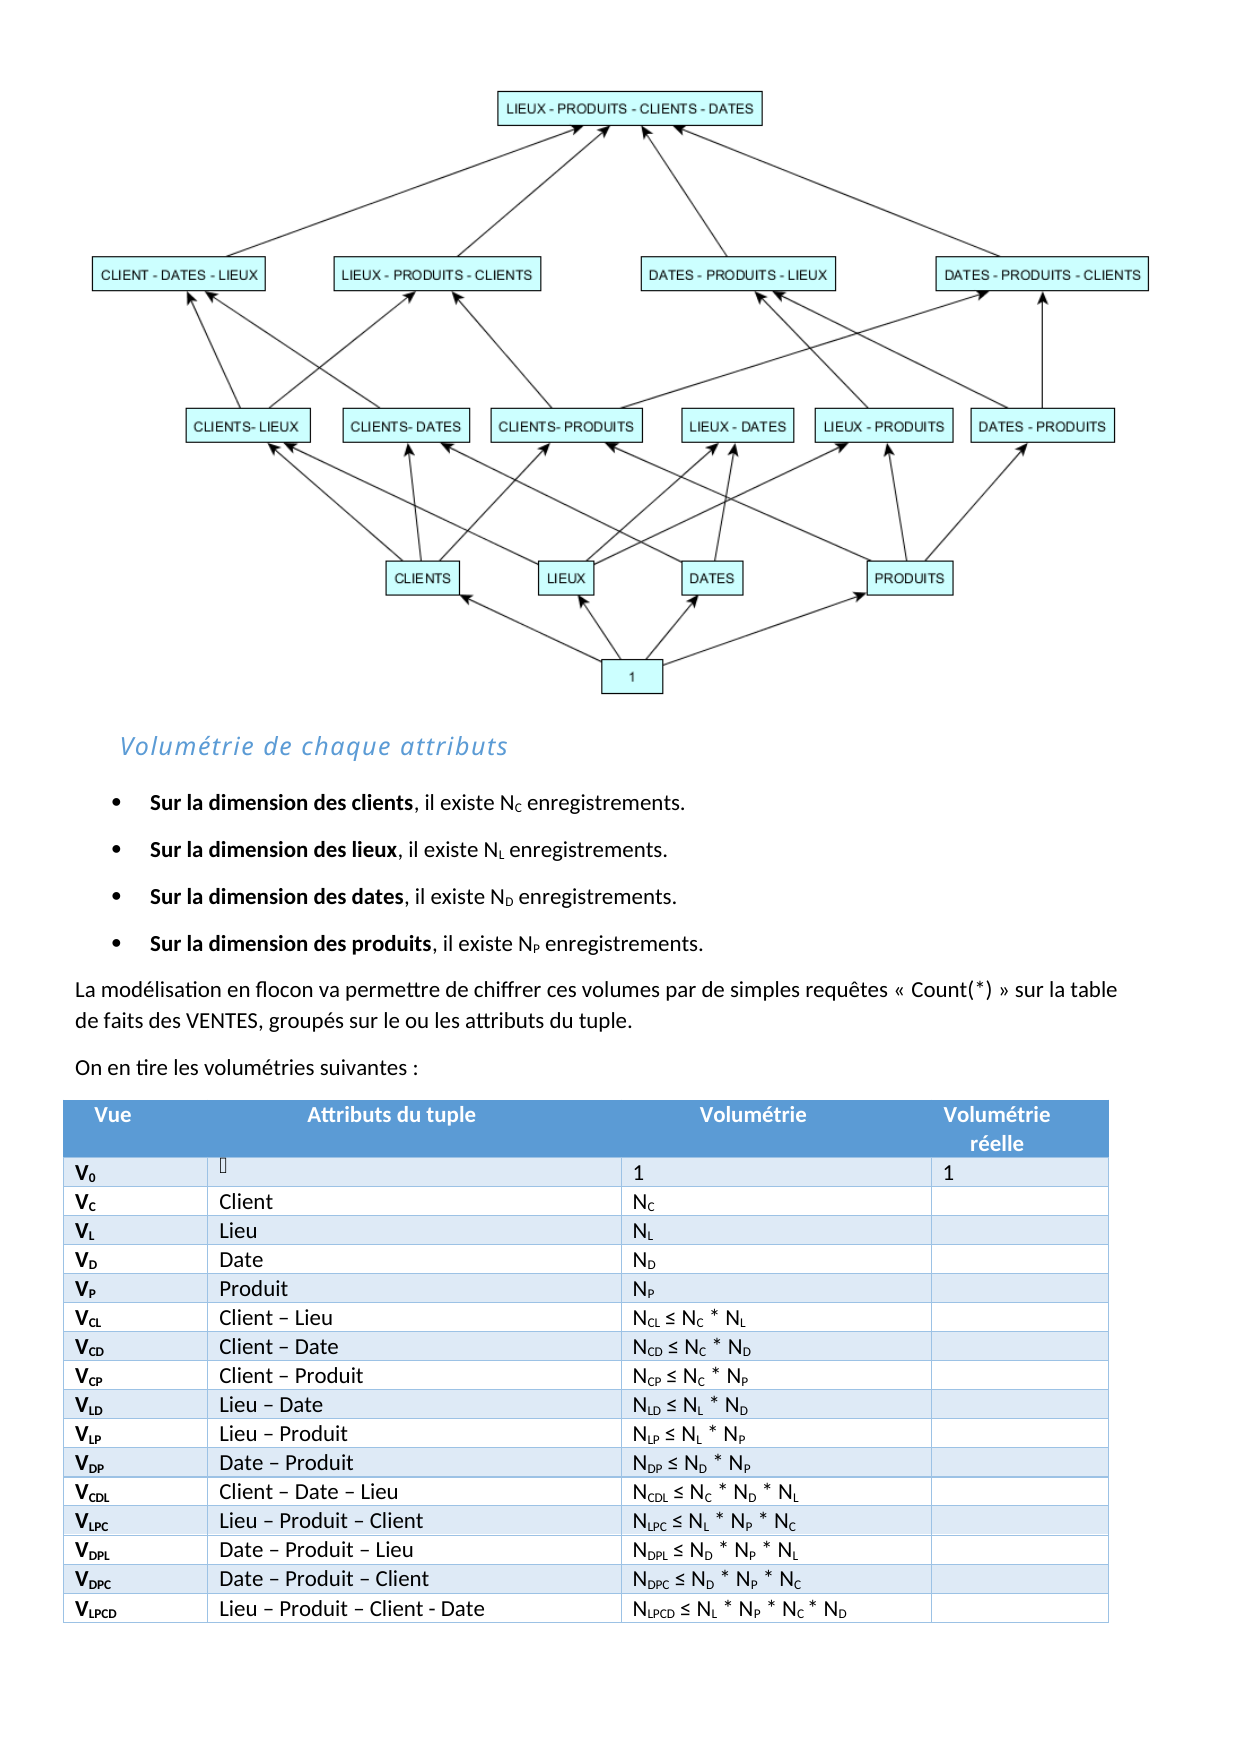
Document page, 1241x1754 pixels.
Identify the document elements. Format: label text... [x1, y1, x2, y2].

table_cell Lieu – Produit [208, 1419, 621, 1447]
list Sur la dimension des lieux, il existe NL enregistrements. [112, 835, 1165, 863]
table_cell VDPC [64, 1565, 207, 1593]
table_cell [932, 1245, 1108, 1273]
table_header Volumétrie [622, 1101, 931, 1157]
table_cell VP [64, 1274, 207, 1302]
table_cell [932, 1216, 1108, 1244]
table_cell NCL ≤ NC * NL [622, 1303, 931, 1331]
table_cell Client – Date – Lieu [208, 1478, 621, 1505]
table_cell [932, 1536, 1108, 1563]
table_cell 1 [622, 1158, 931, 1186]
table_cell VCDL [64, 1478, 207, 1505]
table_cell Client – Date [208, 1332, 621, 1360]
table_cell Lieu – Produit – Client [208, 1506, 621, 1534]
table_cell VLP [64, 1419, 207, 1447]
table_cell VDPL [64, 1536, 207, 1563]
table_cell [932, 1303, 1108, 1331]
table_cell VLPCD [64, 1594, 207, 1622]
table_cell [932, 1419, 1108, 1447]
table_cell [932, 1274, 1108, 1302]
table_cell VCD [64, 1332, 207, 1360]
table_cell VLD [64, 1390, 207, 1418]
table_cell Lieu – Produit – Client - Date [208, 1594, 621, 1622]
table_cell Client [208, 1187, 621, 1215]
table_cell 1 [932, 1158, 1108, 1186]
table_cell NDP ≤ ND * NP [622, 1448, 931, 1476]
table_cell  [208, 1158, 621, 1186]
table_cell Date – Produit – Lieu [208, 1536, 621, 1563]
table_cell [932, 1361, 1108, 1389]
table_cell NLP ≤ NL * NP [622, 1419, 931, 1447]
table_cell NLD ≤ NL * ND [622, 1390, 931, 1418]
table_cell NCD ≤ NC * ND [622, 1332, 931, 1360]
table_cell [932, 1448, 1108, 1476]
subtitle Volumétrie de chaque attributs [119, 728, 1165, 762]
table_cell V0 [64, 1158, 207, 1186]
table_cell NLPC ≤ NL * NP * NC [622, 1506, 931, 1534]
list Sur la dimension des produits, il existe NP enregistrements. [112, 929, 1165, 957]
table_cell [932, 1332, 1108, 1360]
list Sur la dimension des dates, il existe ND enregistrements. [112, 882, 1165, 910]
table_cell [932, 1390, 1108, 1418]
table_cell NP [622, 1274, 931, 1302]
table_cell VC [64, 1187, 207, 1215]
table_cell [932, 1594, 1108, 1622]
table_cell Lieu [208, 1216, 621, 1244]
table_cell VCP [64, 1361, 207, 1389]
table_cell [932, 1478, 1108, 1505]
table_cell NL [622, 1216, 931, 1244]
table_header Volumétrie réelle [932, 1101, 1108, 1157]
picture [75, 75, 1166, 710]
text La modélisation en flocon va permettre de chiffrer ces volumes par de simples requêtes « Count(*) » sur la table de faits des VENTES, groupés sur le ou les attributs du tuple. [75, 976, 1119, 1034]
table_cell [932, 1506, 1108, 1534]
table_cell NDPL ≤ ND * NP * NL [622, 1536, 931, 1563]
list Sur la dimension des clients, il existe NC enregistrements. [112, 788, 1165, 816]
table_cell [932, 1565, 1108, 1593]
table_cell VDP [64, 1448, 207, 1476]
table_cell VCL [64, 1303, 207, 1331]
table_cell NCP ≤ NC * NP [622, 1361, 931, 1389]
table_cell Date – Produit [208, 1448, 621, 1476]
table_cell Client – Produit [208, 1361, 621, 1389]
table_cell NC [622, 1187, 931, 1215]
table_cell Date – Produit – Client [208, 1565, 621, 1593]
table_cell ND [622, 1245, 931, 1273]
table_cell Client – Lieu [208, 1303, 621, 1331]
table_cell [932, 1187, 1108, 1215]
table_header Vue [64, 1101, 207, 1157]
table_cell VD [64, 1245, 207, 1273]
table_cell NLPCD ≤ NL * NP * NC * ND [622, 1594, 931, 1622]
table_cell VL [64, 1216, 207, 1244]
table_cell VLPC [64, 1506, 207, 1534]
table_cell Produit [208, 1274, 621, 1302]
table_cell Lieu – Date [208, 1390, 621, 1418]
text On en tire les volumétries suivantes : [75, 1053, 1119, 1081]
table_header Attributs du tuple [208, 1101, 621, 1157]
table_cell NDPC ≤ ND * NP * NC [622, 1565, 931, 1593]
table_cell Date [208, 1245, 621, 1273]
table_cell NCDL ≤ NC * ND * NL [622, 1478, 931, 1505]
